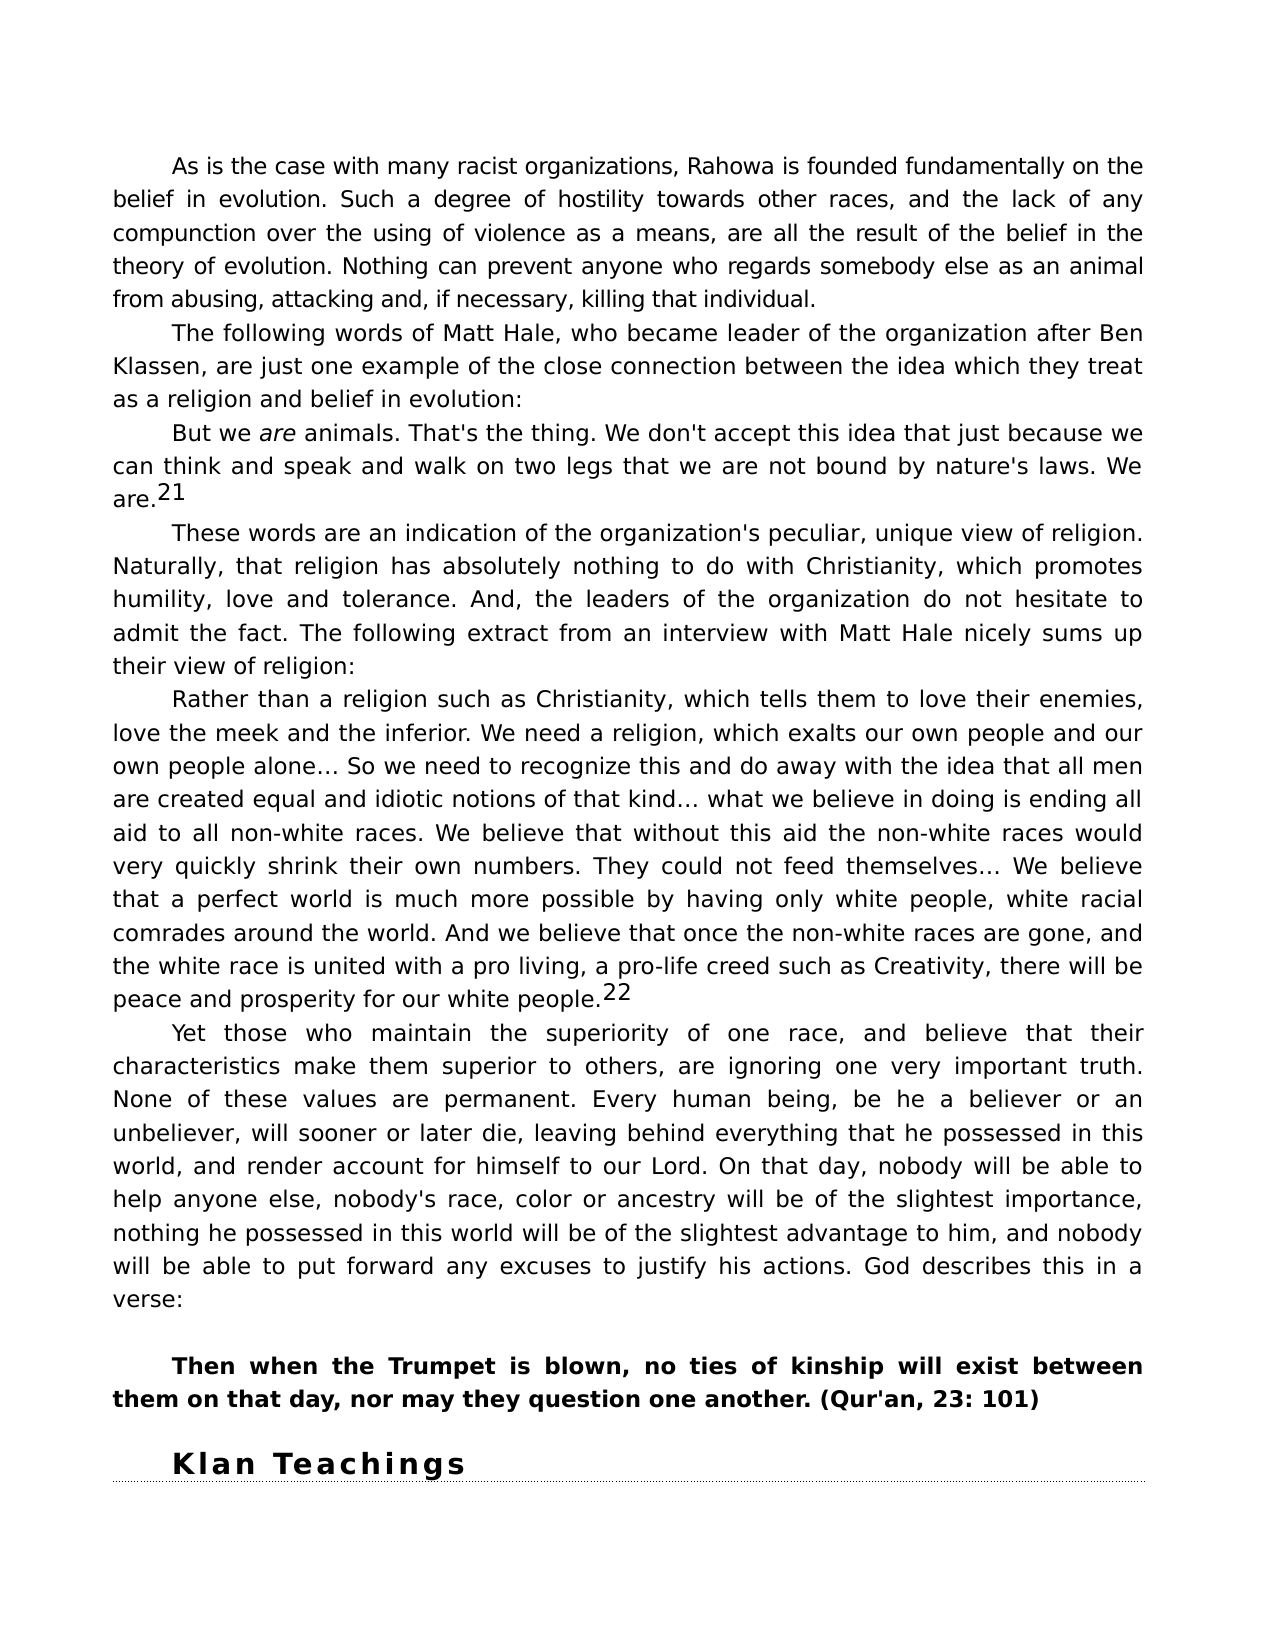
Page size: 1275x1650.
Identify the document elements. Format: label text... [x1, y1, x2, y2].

text But we are animals. That's the thing. We don't accept this idea that just because we can think and speak and walk on two legs that we are not bound by nature's laws. We are.21 [112, 414, 1145, 514]
text Klan Teachings [112, 1448, 1145, 1482]
text Yet those who maintain the superiority of one race, and believe that their characteristics make them superior to others, are ignoring one very important truth. None of these values are permanent. Every human being, be he a believer or an unbeliever, will sooner or later die, leaving behind everything that he possessed in this world, and render account for himself to our Lord. On that day, nobody will be able to help anyone else, nobody's race, color or ancestry will be of the slightest importance, nothing he possessed in this world will be of the slightest advantage to him, and nobody will be able to put forward any excuses to justify his actions. God describes this in a verse: [112, 1014, 1145, 1314]
text The following words of Matt Hale, who became leader of the organization after Ben Klassen, are just one example of the close connection between the idea which they treat as a religion and belief in evolution: [112, 314, 1145, 414]
text Then when the Trumpet is blown, no ties of kinship will exist between them on that day, nor may they question one another. (Qur'an, 23: 101) [112, 1348, 1145, 1414]
text As is the case with many racist organizations, Rahowa is founded fundamentally on the belief in evolution. Such a degree of hostility towards other races, and the lack of any compunction over the using of violence as a means, are all the result of the belief in the theory of evolution. Nothing can prevent anyone who regards somebody else as an animal from abusing, attacking and, if necessary, killing that individual. [112, 148, 1145, 314]
text Rather than a religion such as Christianity, which tells them to love their enemies, love the meek and the inferior. We need a religion, which exalts our own people and our own people alone… So we need to recognize this and do away with the idea that all men are created equal and idiotic notions of that kind… what we believe in doing is ending all aid to all non-white races. We believe that without this aid the non-white races would very quickly shrink their own numbers. They could not feed themselves… We believe that a perfect world is much more possible by having only white people, white racial comrades around the world. And we believe that once the non-white races are gone, and the white race is united with a pro living, a pro-life creed such as Creativity, there will be peace and prosperity for our white people.22 [112, 681, 1145, 1014]
text These words are an indication of the organization's peculiar, unique view of religion. Naturally, that religion has absolutely nothing to do with Christianity, which promotes humility, love and tolerance. And, the leaders of the organization do not hesitate to admit the fact. The following extract from an interview with Matt Hale nicely sums up their view of religion: [112, 514, 1145, 681]
